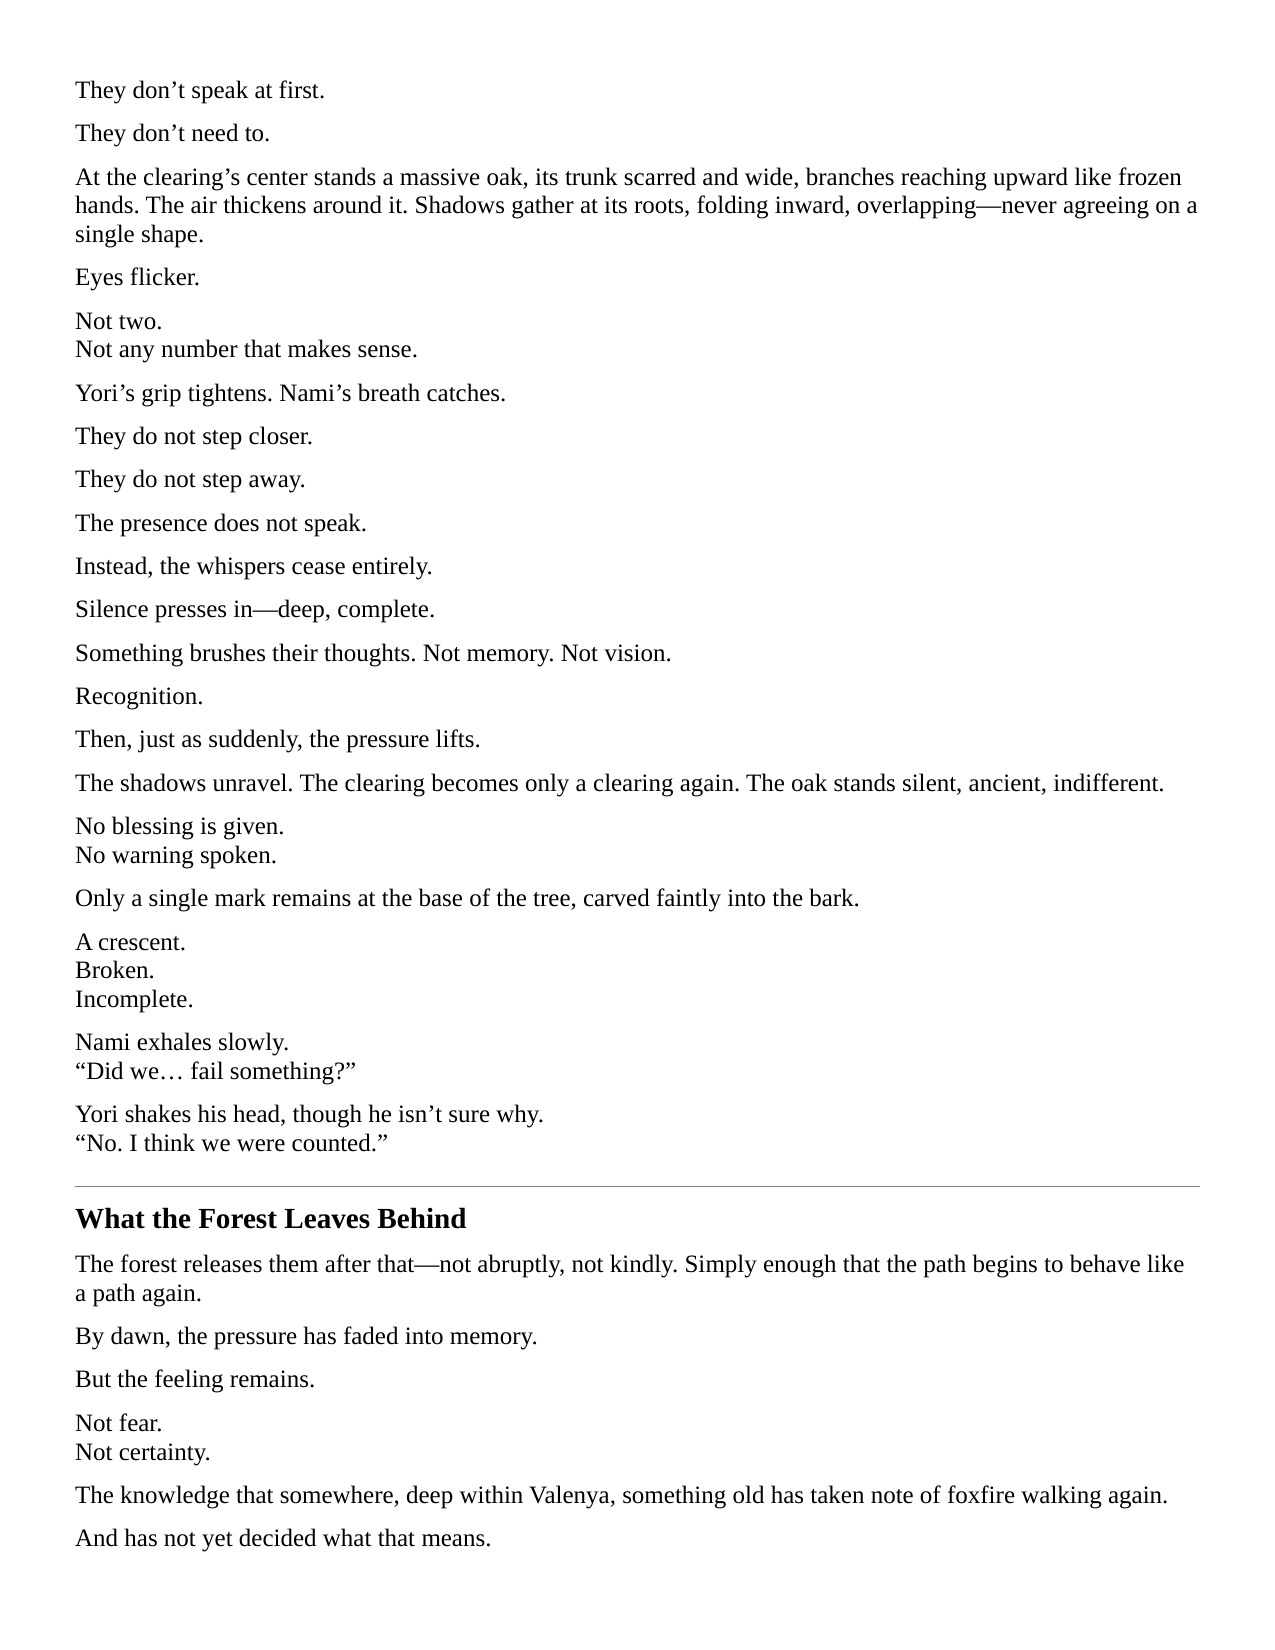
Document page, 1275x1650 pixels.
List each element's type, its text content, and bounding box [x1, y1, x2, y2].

text Nami exhales slowly. “Did we… fail something?” [75, 1027, 1200, 1085]
text Not two. Not any number that makes sense. [75, 306, 1200, 363]
text They do not step away. [75, 464, 1200, 493]
text Yori’s grip tightens. Nami’s breath catches. [75, 378, 1200, 407]
text At the clearing’s center stands a massive oak, its trunk scarred and wide, branches reaching upward like frozen hands. The air thickens around it. Shadows gather at its roots, folding inward, overlapping—never agreeing on a single shape. [75, 162, 1200, 248]
text But the feeling remains. [75, 1364, 1200, 1393]
text A crescent. Broken. Incomplete. [75, 927, 1200, 1013]
text The knowledge that somewhere, deep within Valenya, something old has taken note of foxfire walking again. [75, 1480, 1200, 1509]
text Then, just as suddenly, the pressure lifts. [75, 724, 1200, 753]
text The shadows unravel. The clearing becomes only a clearing again. The oak stands silent, ancient, indifferent. [75, 768, 1200, 797]
text Only a single mark remains at the base of the tree, carved faintly into the bark. [75, 883, 1200, 912]
text Something brushes their thoughts. Not memory. Not vision. [75, 638, 1200, 667]
text By dawn, the pressure has faded into memory. [75, 1321, 1200, 1350]
text They don’t speak at first. [75, 75, 1200, 104]
text Not fear. Not certainty. [75, 1408, 1200, 1465]
text Yori shakes his head, though he isn’t sure why. “No. I think we were counted.” [75, 1099, 1200, 1157]
text Eyes flicker. [75, 262, 1200, 291]
text Recognition. [75, 681, 1200, 710]
text Silence presses in—deep, complete. [75, 594, 1200, 623]
text They don’t need to. [75, 118, 1200, 147]
text The forest releases them after that—not abruptly, not kindly. Simply enough that the path begins to behave like a path again. [75, 1249, 1200, 1307]
text The presence does not speak. [75, 508, 1200, 537]
text They do not step closer. [75, 421, 1200, 450]
text No blessing is given. No warning spoken. [75, 811, 1200, 869]
text Instead, the whispers cease entirely. [75, 551, 1200, 580]
text And has not yet decided what that means. [75, 1523, 1200, 1552]
subtitle What the Forest Leaves Behind [75, 1201, 1200, 1234]
